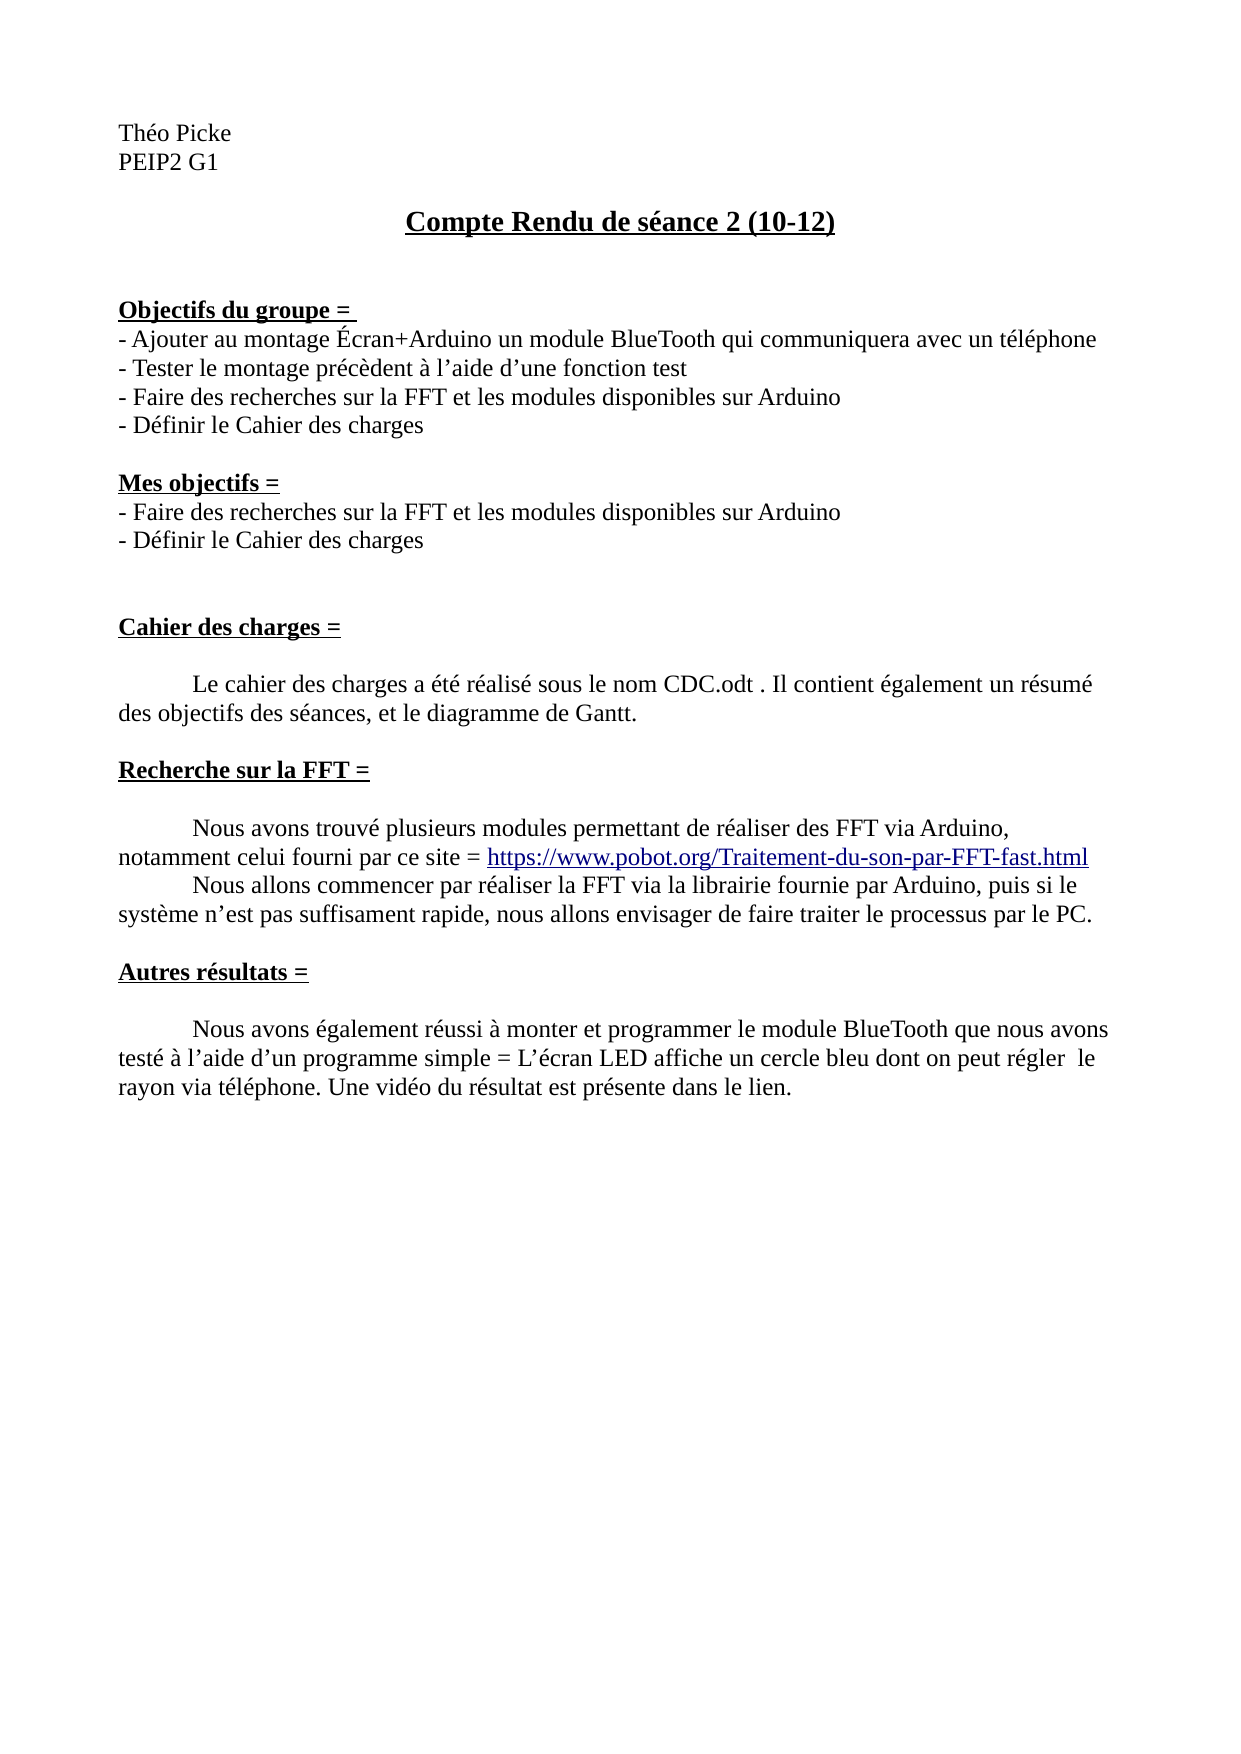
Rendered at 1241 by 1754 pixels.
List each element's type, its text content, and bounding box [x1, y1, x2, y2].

text PEIP2 G1 [118, 147, 1122, 176]
text Autres résultats = [118, 957, 1122, 985]
text - Ajouter au montage Écran+Arduino un module BlueTooth qui communiquera avec un téléphone [118, 324, 1122, 353]
text Recherche sur la FFT = [118, 755, 1122, 784]
text - Définir le Cahier des charges [118, 525, 1122, 554]
text - Tester le montage précèdent à l’aide d’une fonction test [118, 353, 1122, 382]
text Le cahier des charges a été réalisé sous le nom CDC.odt . Il contient également un résumé des objectifs des séances, et le diagramme de Gantt. [118, 669, 1122, 727]
text Nous avons trouvé plusieurs modules permettant de réaliser des FFT via Arduino, notamment celui fourni par ce site = https://www.pobot.org/Traitement-du-son-par-FFT-fast.html [118, 813, 1122, 870]
text - Faire des recherches sur la FFT et les modules disponibles sur Arduino [118, 497, 1122, 525]
text - Faire des recherches sur la FFT et les modules disponibles sur Arduino [118, 382, 1122, 410]
text Mes objectifs = [118, 468, 1122, 497]
text Compte Rendu de séance 2 (10-12) [118, 204, 1122, 238]
text Objectifs du groupe = [118, 295, 1122, 324]
text Nous allons commencer par réaliser la FFT via la librairie fournie par Arduino, puis si le système n’est pas suffisament rapide, nous allons envisager de faire traiter le processus par le PC. [118, 870, 1122, 928]
text Nous avons également réussi à monter et programmer le module BlueTooth que nous avons testé à l’aide d’un programme simple = L’écran LED affiche un cercle bleu dont on peut régler le rayon via téléphone. Une vidéo du résultat est présente dans le lien. [118, 1014, 1122, 1100]
text Théo Picke [118, 118, 1122, 147]
text Cahier des charges = [118, 612, 1122, 640]
text - Définir le Cahier des charges [118, 410, 1122, 439]
